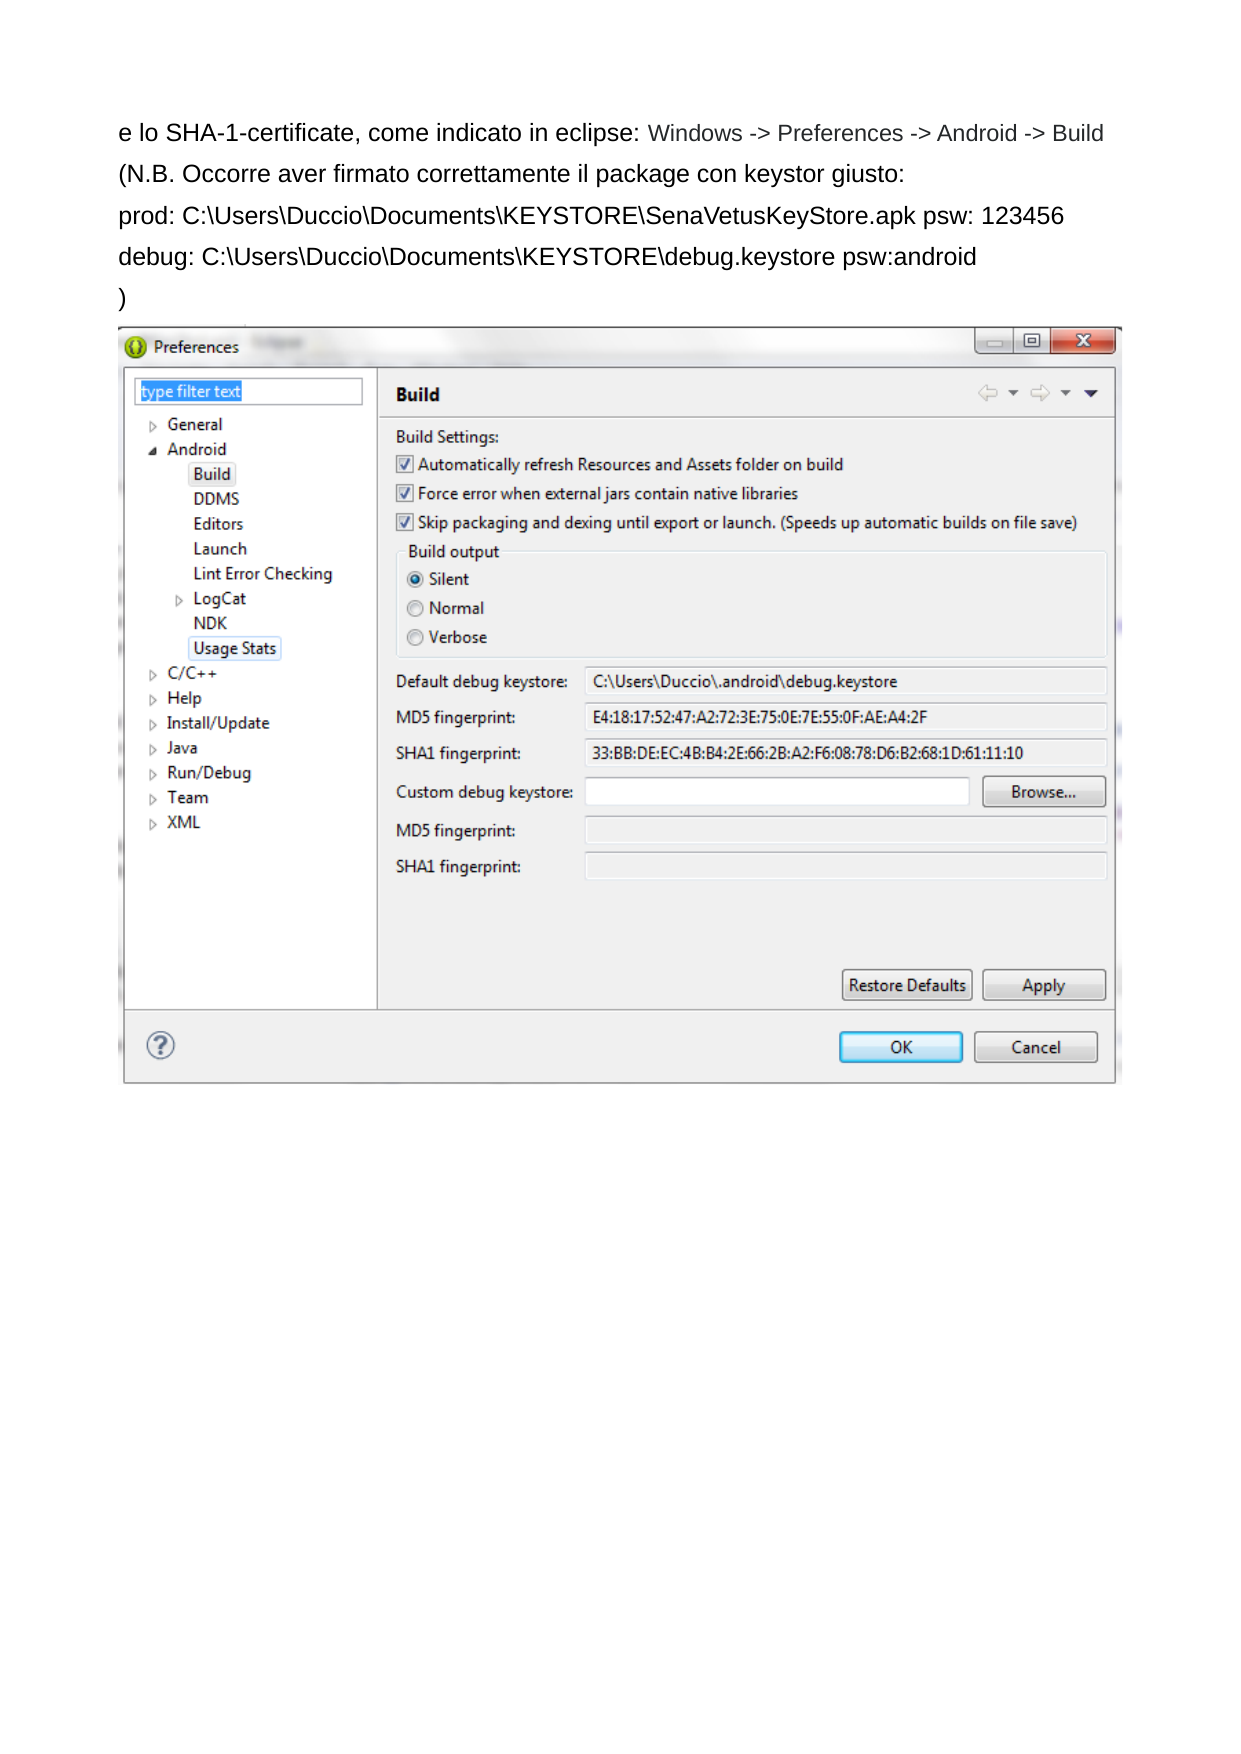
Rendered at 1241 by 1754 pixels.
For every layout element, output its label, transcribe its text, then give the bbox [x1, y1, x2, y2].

text e lo SHA-1-certificate, come indicato in eclipse: Windows -> Preferences -> Android -> Build [118, 118, 1122, 147]
text ) [118, 283, 1122, 312]
text prod: C:\Users\Duccio\Documents\KEYSTORE\SenaVetusKeyStore.apk psw: 123456 [118, 201, 1122, 229]
text debug: C:\Users\Duccio\Documents\KEYSTORE\debug.keystore psw:android [118, 242, 1122, 271]
text (N.B. Occorre aver firmato correttamente il package con keystor giusto: [118, 159, 1122, 188]
